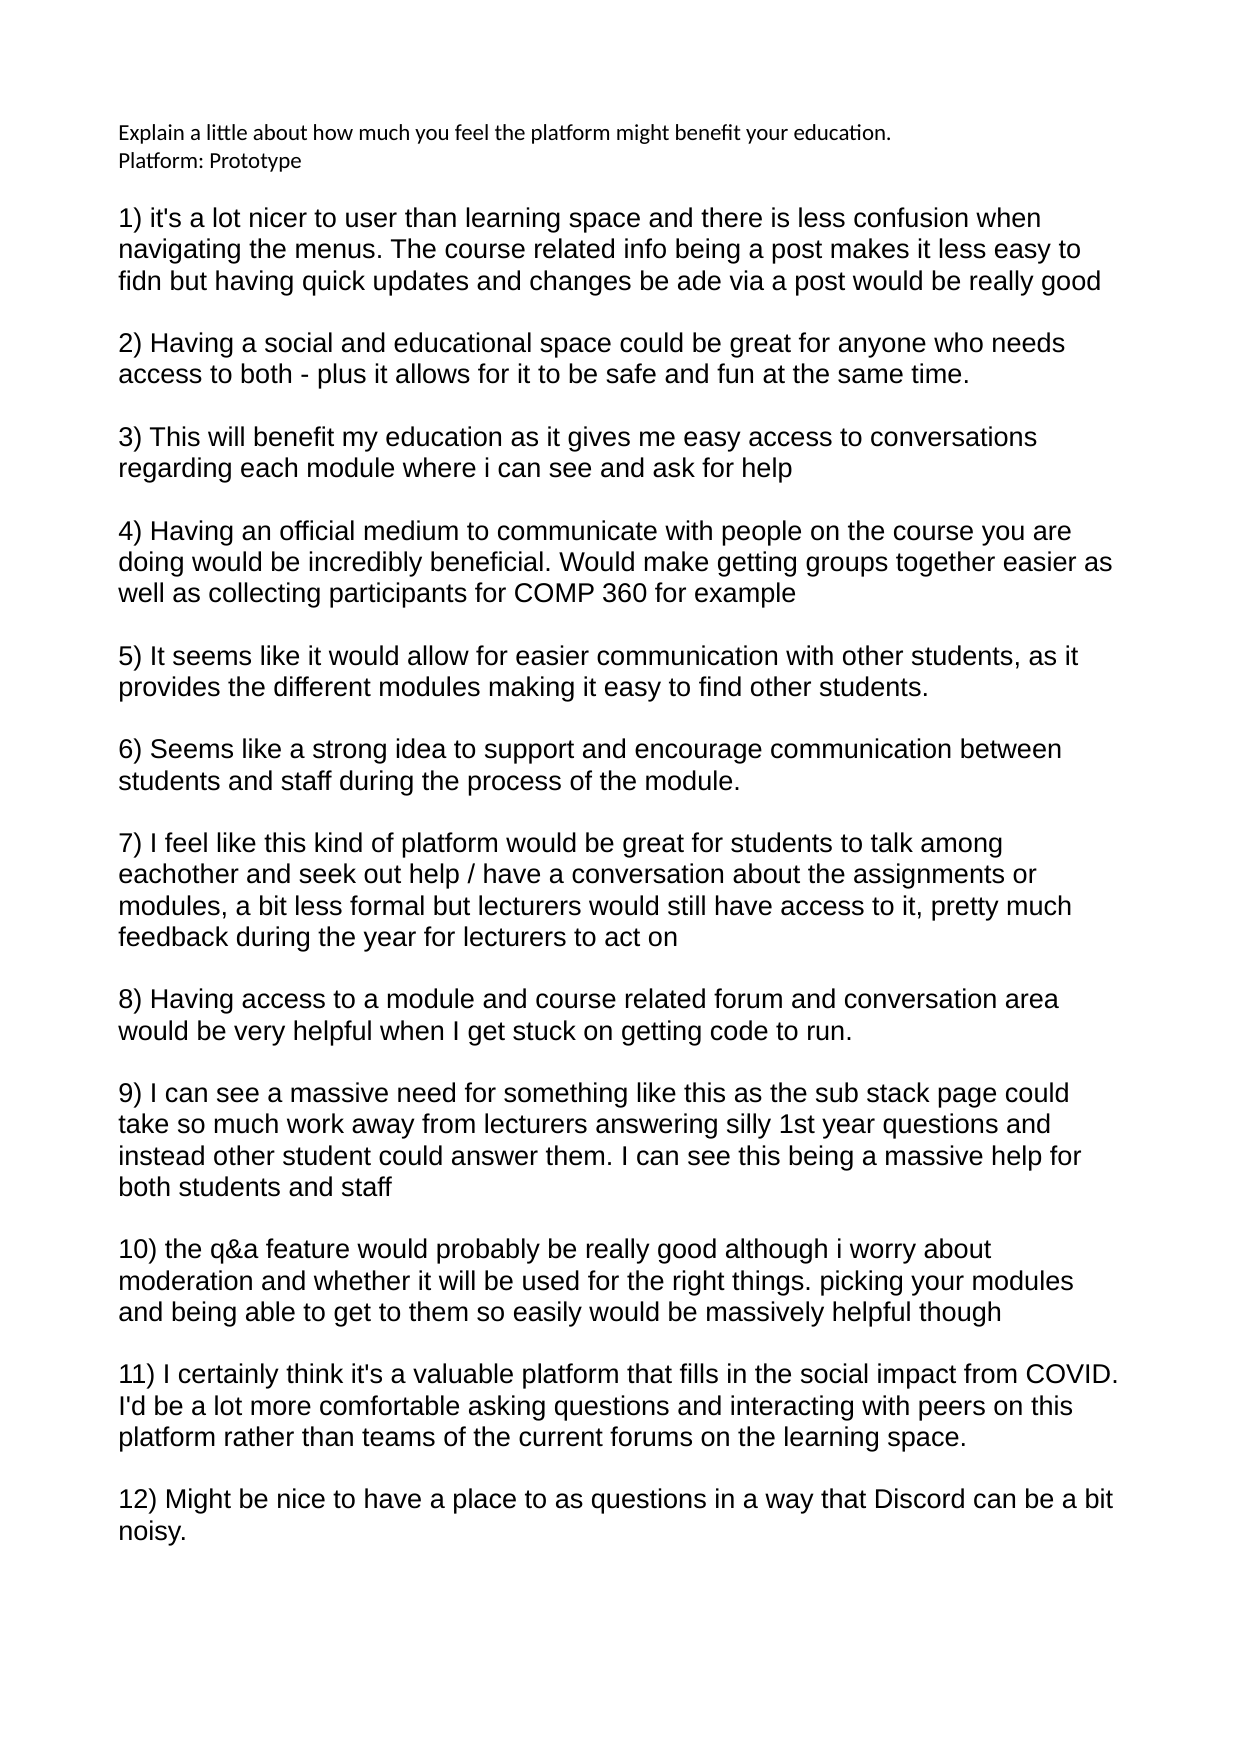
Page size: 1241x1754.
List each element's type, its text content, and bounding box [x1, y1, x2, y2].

text 5) It seems like it would allow for easier communication with other students, as it provides the different modules making it easy to find other students. [118, 640, 1122, 702]
text 12) Might be nice to have a place to as questions in a way that Discord can be a bit noisy. [118, 1483, 1122, 1546]
text 2) Having a social and educational space could be great for anyone who needs access to both - plus it allows for it to be safe and fun at the same time. [118, 327, 1122, 390]
text 9) I can see a massive need for something like this as the sub stack page could take so much work away from lecturers answering silly 1st year questions and instead other student could answer them. I can see this being a massive help for both students and staff [118, 1077, 1122, 1202]
text 3) This will benefit my education as it gives me easy access to conversations regarding each module where i can see and ask for help [118, 421, 1122, 483]
text 10) the q&a feature would probably be really good although i worry about moderation and whether it will be used for the right things. picking your modules and being able to get to them so easily would be massively helpful though [118, 1233, 1122, 1327]
text 8) Having access to a module and course related forum and conversation area would be very helpful when I get stuck on getting code to run. [118, 983, 1122, 1046]
text 11) I certainly think it's a valuable platform that fills in the social impact from COVID. I'd be a lot more comfortable asking questions and interacting with peers on this platform rather than teams of the current forums on the learning space. [118, 1358, 1122, 1452]
text 1) it's a lot nicer to user than learning space and there is less confusion when navigating the menus. The course related info being a post makes it less easy to fidn but having quick updates and changes be ade via a post would be really good [118, 202, 1122, 296]
text 7) I feel like this kind of platform would be great for students to talk among eachother and seek out help / have a conversation about the assignments or modules, a bit less formal but lecturers would still have access to it, pretty much feedback during the year for lecturers to act on [118, 827, 1122, 952]
text 4) Having an official medium to communicate with people on the course you are doing would be incredibly beneficial. Would make getting groups together easier as well as collecting participants for COMP 360 for example [118, 515, 1122, 608]
text Explain a little about how much you feel the platform might benefit your education. [118, 118, 1122, 146]
text 6) Seems like a strong idea to support and encourage communication between students and staff during the process of the module. [118, 733, 1122, 796]
text Platform: Prototype [118, 146, 1122, 174]
